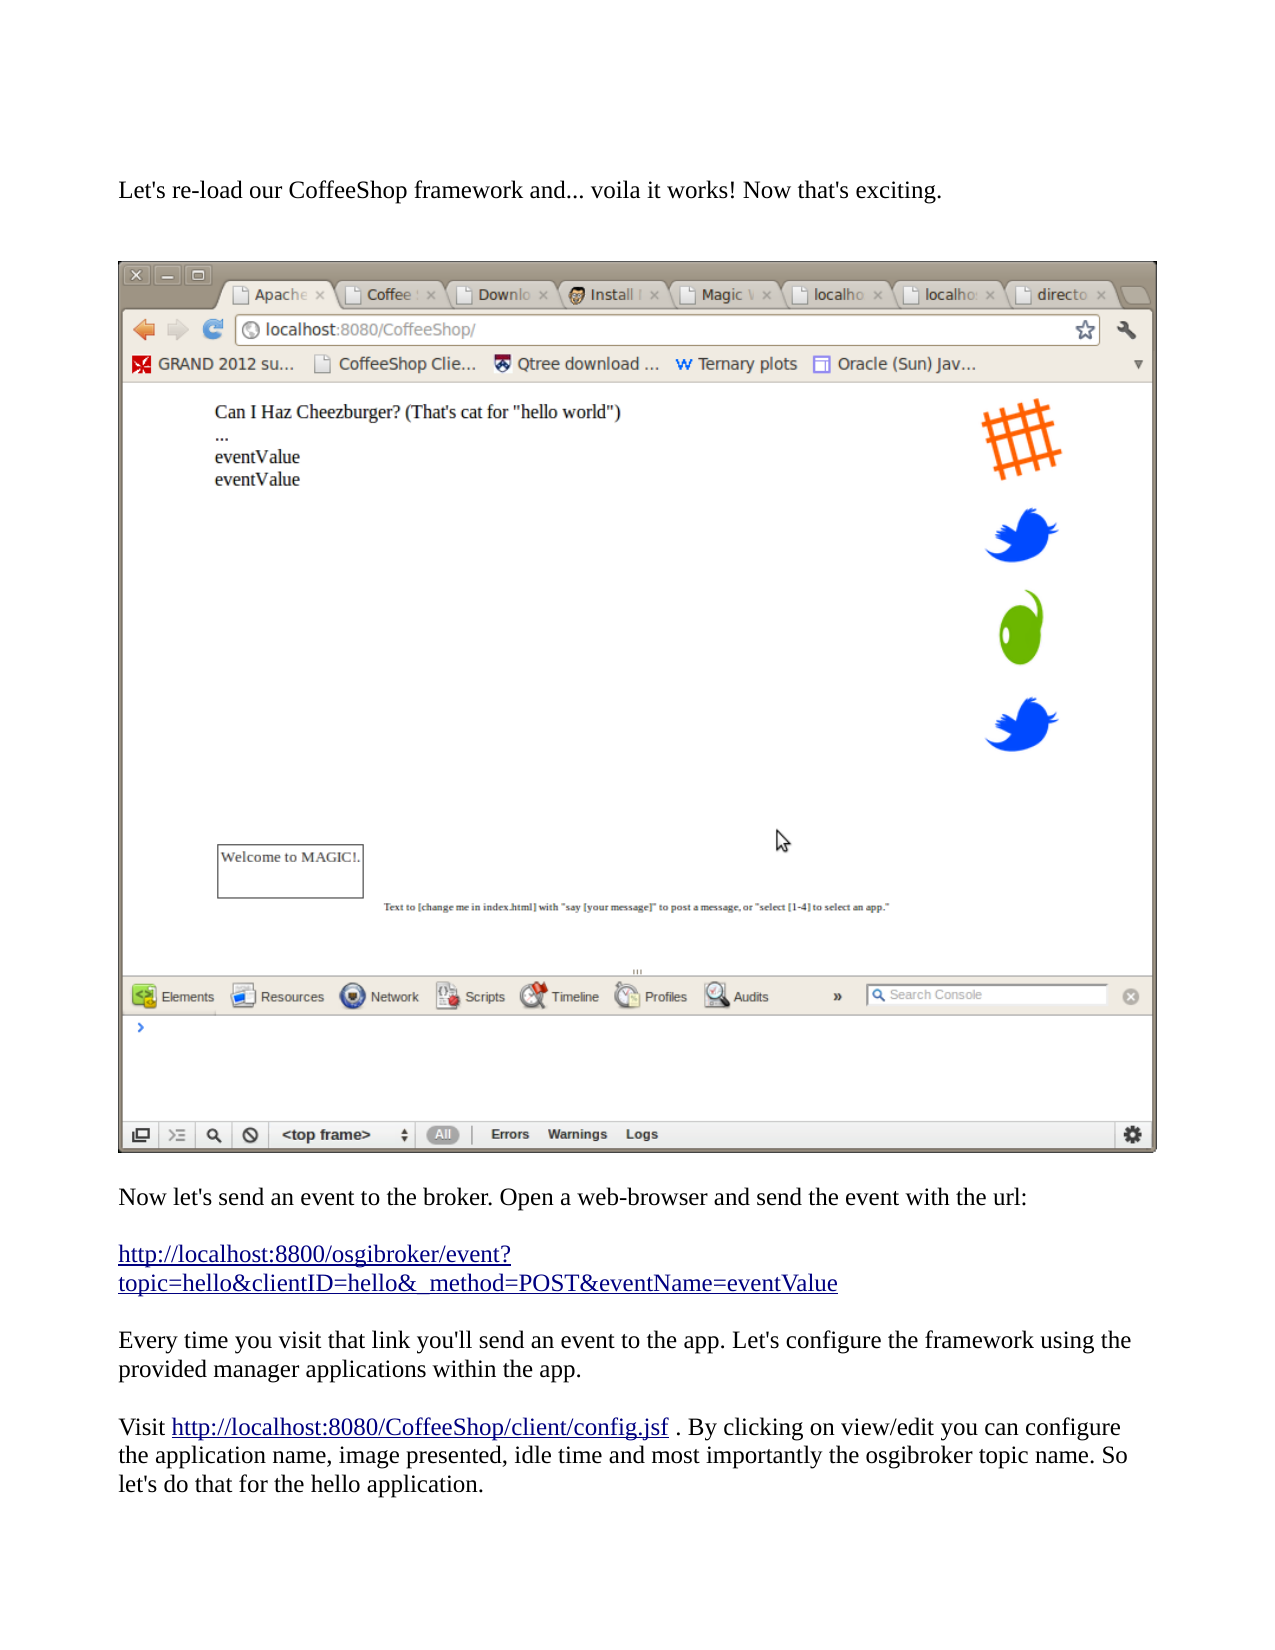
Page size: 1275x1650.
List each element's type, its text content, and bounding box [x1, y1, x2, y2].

picture [118, 261, 1157, 1153]
text Visit http://localhost:8080/CoffeeShop/client/config.jsf . By clicking on view/edit you can configure the application name, image presented, idle time and most importantly the osgibroker topic name. So let's do that for the hello application. [118, 1412, 1157, 1498]
text Let's re-load our CoffeeShop framework and... voila it works! Now that's exciting. [118, 176, 1157, 204]
text Now let's send an event to the broker. Open a web-browser and send the event with the url: [118, 1182, 1157, 1210]
text Every time you visit that link you'll send an event to the app. Let's configure the framework using the provided manager applications within the app. [118, 1325, 1157, 1383]
text http://localhost:8800/osgibroker/event?topic=hello&clientID=hello&_method=POST&eventName=eventValue [118, 1239, 1157, 1297]
